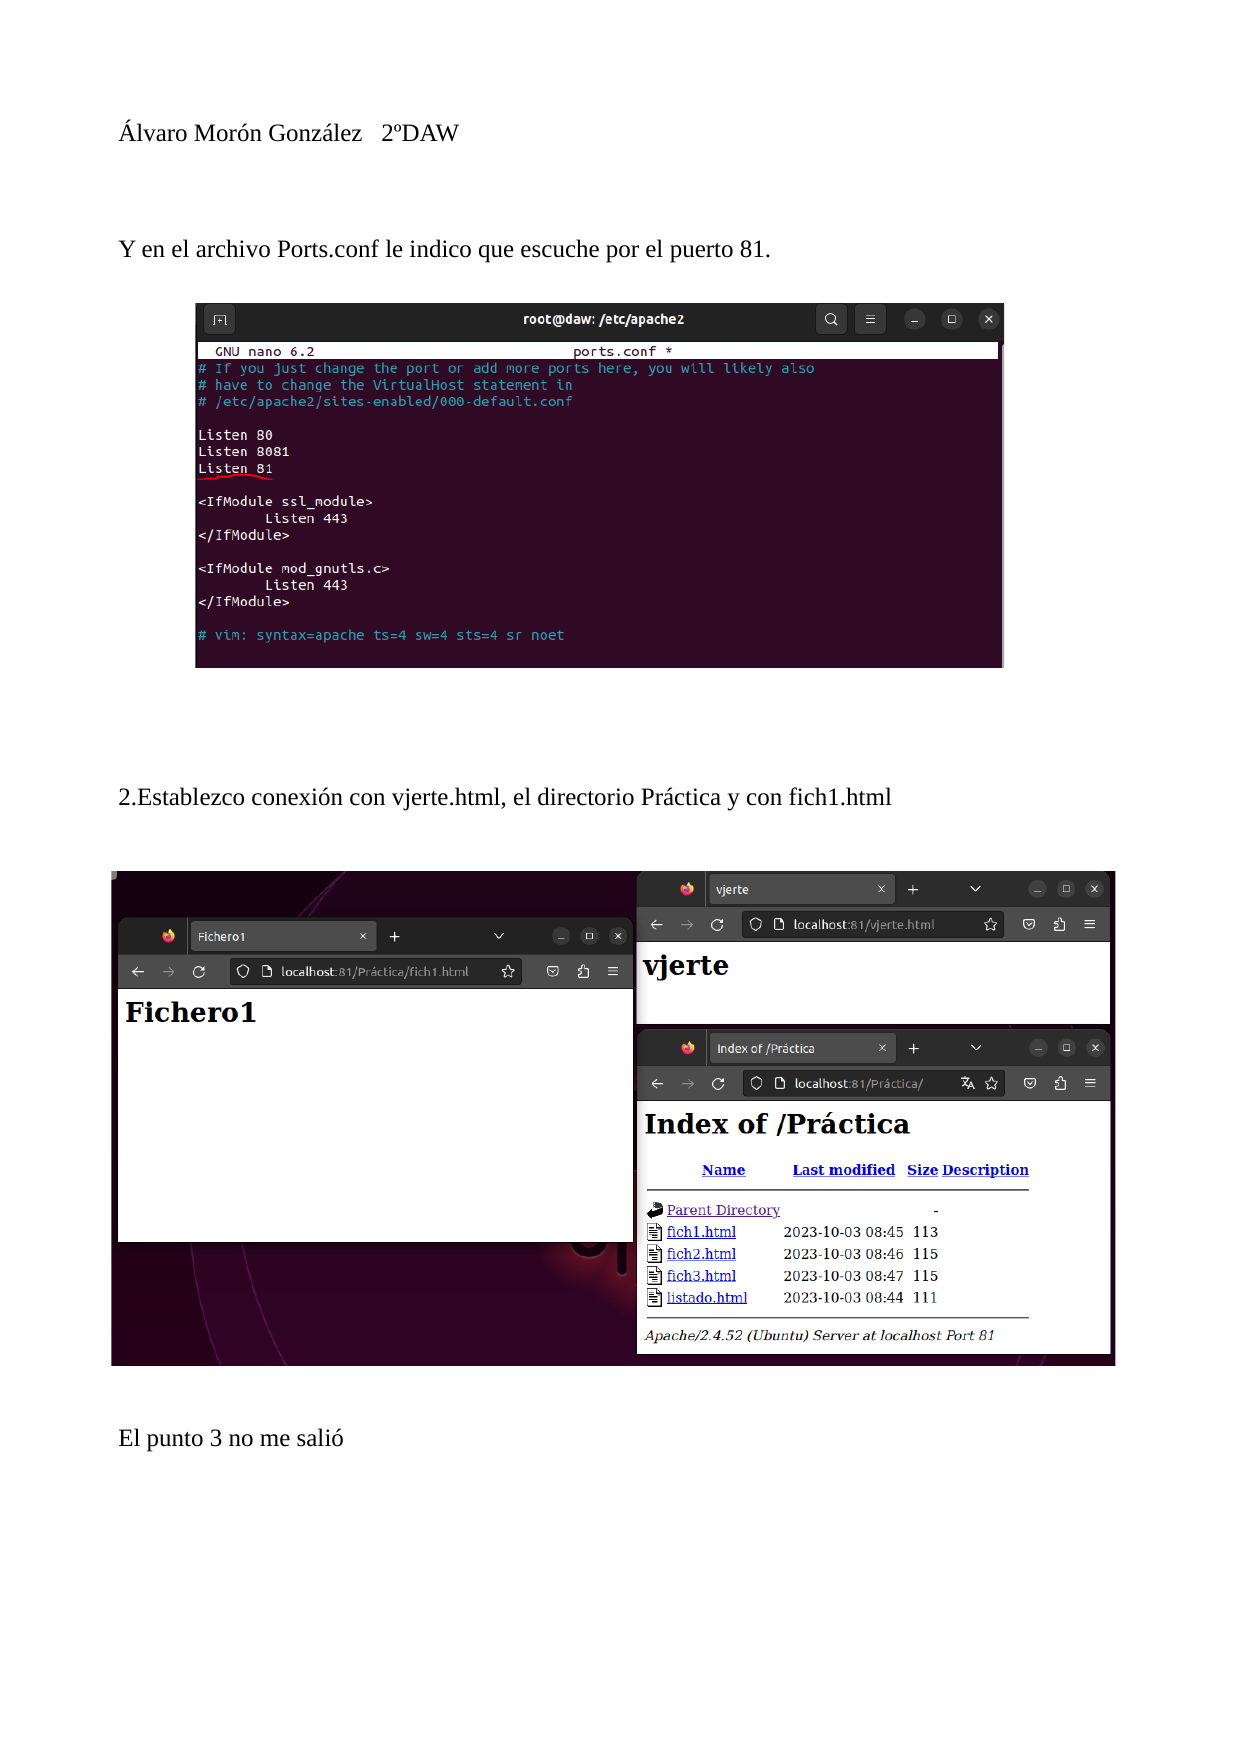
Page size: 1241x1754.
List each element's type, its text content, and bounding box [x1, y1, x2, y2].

text Y en el archivo Ports.conf le indico que escuche por el puerto 81. [118, 234, 1122, 263]
picture [111, 871, 1116, 1366]
text El punto 3 no me salió [118, 1423, 1122, 1452]
text 2.Establezco conexión con vjerte.html, el directorio Práctica y con fich1.html [118, 782, 1122, 811]
picture [195, 303, 1005, 668]
